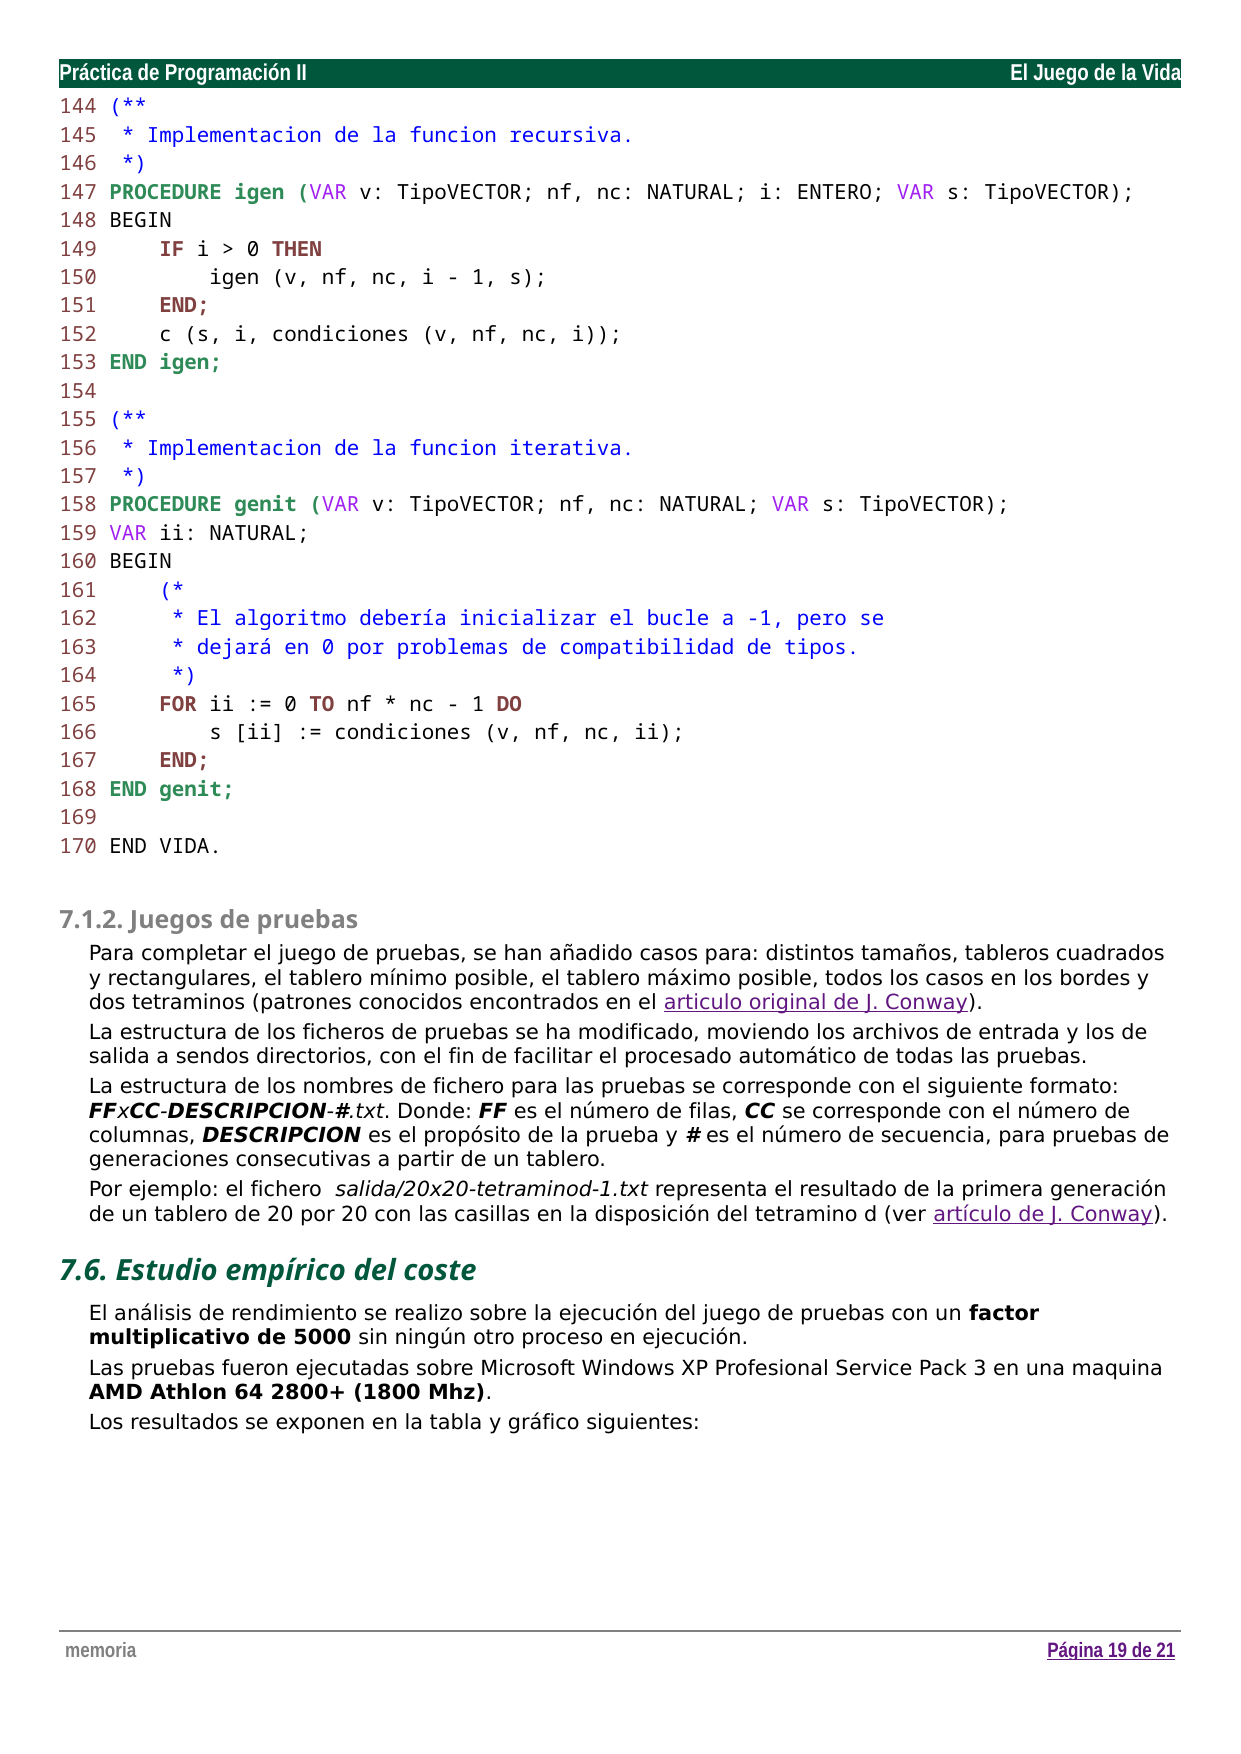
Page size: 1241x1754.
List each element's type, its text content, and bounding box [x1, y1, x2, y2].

text La estructura de los nombres de fichero para las pruebas se corresponde con el siguiente formato: FFxCC-DESCRIPCION-#.txt. Donde: FF es el número de filas, CC se corresponde con el número de columnas, DESCRIPCION es el propósito de la prueba y # es el número de secuencia, para pruebas de generaciones consecutivas a partir de un tablero. [88, 1074, 1181, 1172]
text Los resultados se exponen en la tabla y gráfico siguientes: [88, 1410, 1181, 1434]
text Las pruebas fueron ejecutadas sobre Microsoft Windows XP Profesional Service Pack 3 en una maquina AMD Athlon 64 2800+ (1800 Mhz). [88, 1356, 1181, 1404]
text 144 (** 145 * Implementacion de la funcion recursiva. 146 *) 147 PROCEDURE igen (VAR v: TipoVECTOR; nf, nc: NATURAL; i: ENTERO; VAR s: TipoVECTOR); 148 BEGIN 149 IF i > 0 THEN 150 igen (v, nf, nc, i - 1, s); 151 END; 152 c (s, i, condiciones (v, nf, nc, i)); 153 END igen; 154 155 (** 156 * Implementacion de la funcion iterativa. 157 *) 158 PROCEDURE genit (VAR v: TipoVECTOR; nf, nc: NATURAL; VAR s: TipoVECTOR); 159 VAR ii: NATURAL; 160 BEGIN 161 (* 162 * El algoritmo debería inicializar el bucle a -1, pero se 163 * dejará en 0 por problemas de compatibilidad de tipos. 164 *) 165 FOR ii := 0 TO nf * nc - 1 DO 166 s [ii] := condiciones (v, nf, nc, ii); 167 END; 168 END genit; 169 170 END VIDA. [59, 91, 1181, 883]
text Para completar el juego de pruebas, se han añadido casos para: distintos tamaños, tableros cuadrados y rectangulares, el tablero mínimo posible, el tablero máximo posible, todos los casos en los bordes y dos tetraminos (patrones conocidos encontrados en el articulo original de J. Conway). [88, 941, 1181, 1014]
subtitle 7.6. Estudio empírico del coste [59, 1250, 1181, 1289]
text Por ejemplo: el fichero salida/20x20-tetraminod-1.txt representa el resultado de la primera generación de un tablero de 20 por 20 con las casillas en la disposición del tetramino d (ver artículo de J. Conway). [88, 1177, 1181, 1226]
text La estructura de los ficheros de pruebas se ha modificado, moviendo los archivos de entrada y los de salida a sendos directorios, con el fin de facilitar el procesado automático de todas las pruebas. [88, 1020, 1181, 1068]
text El análisis de rendimiento se realizo sobre la ejecución del juego de pruebas con un factor multiplicativo de 5000 sin ningún otro proceso en ejecución. [88, 1301, 1181, 1350]
subtitle 7.1.2. Juegos de pruebas [59, 901, 1181, 935]
